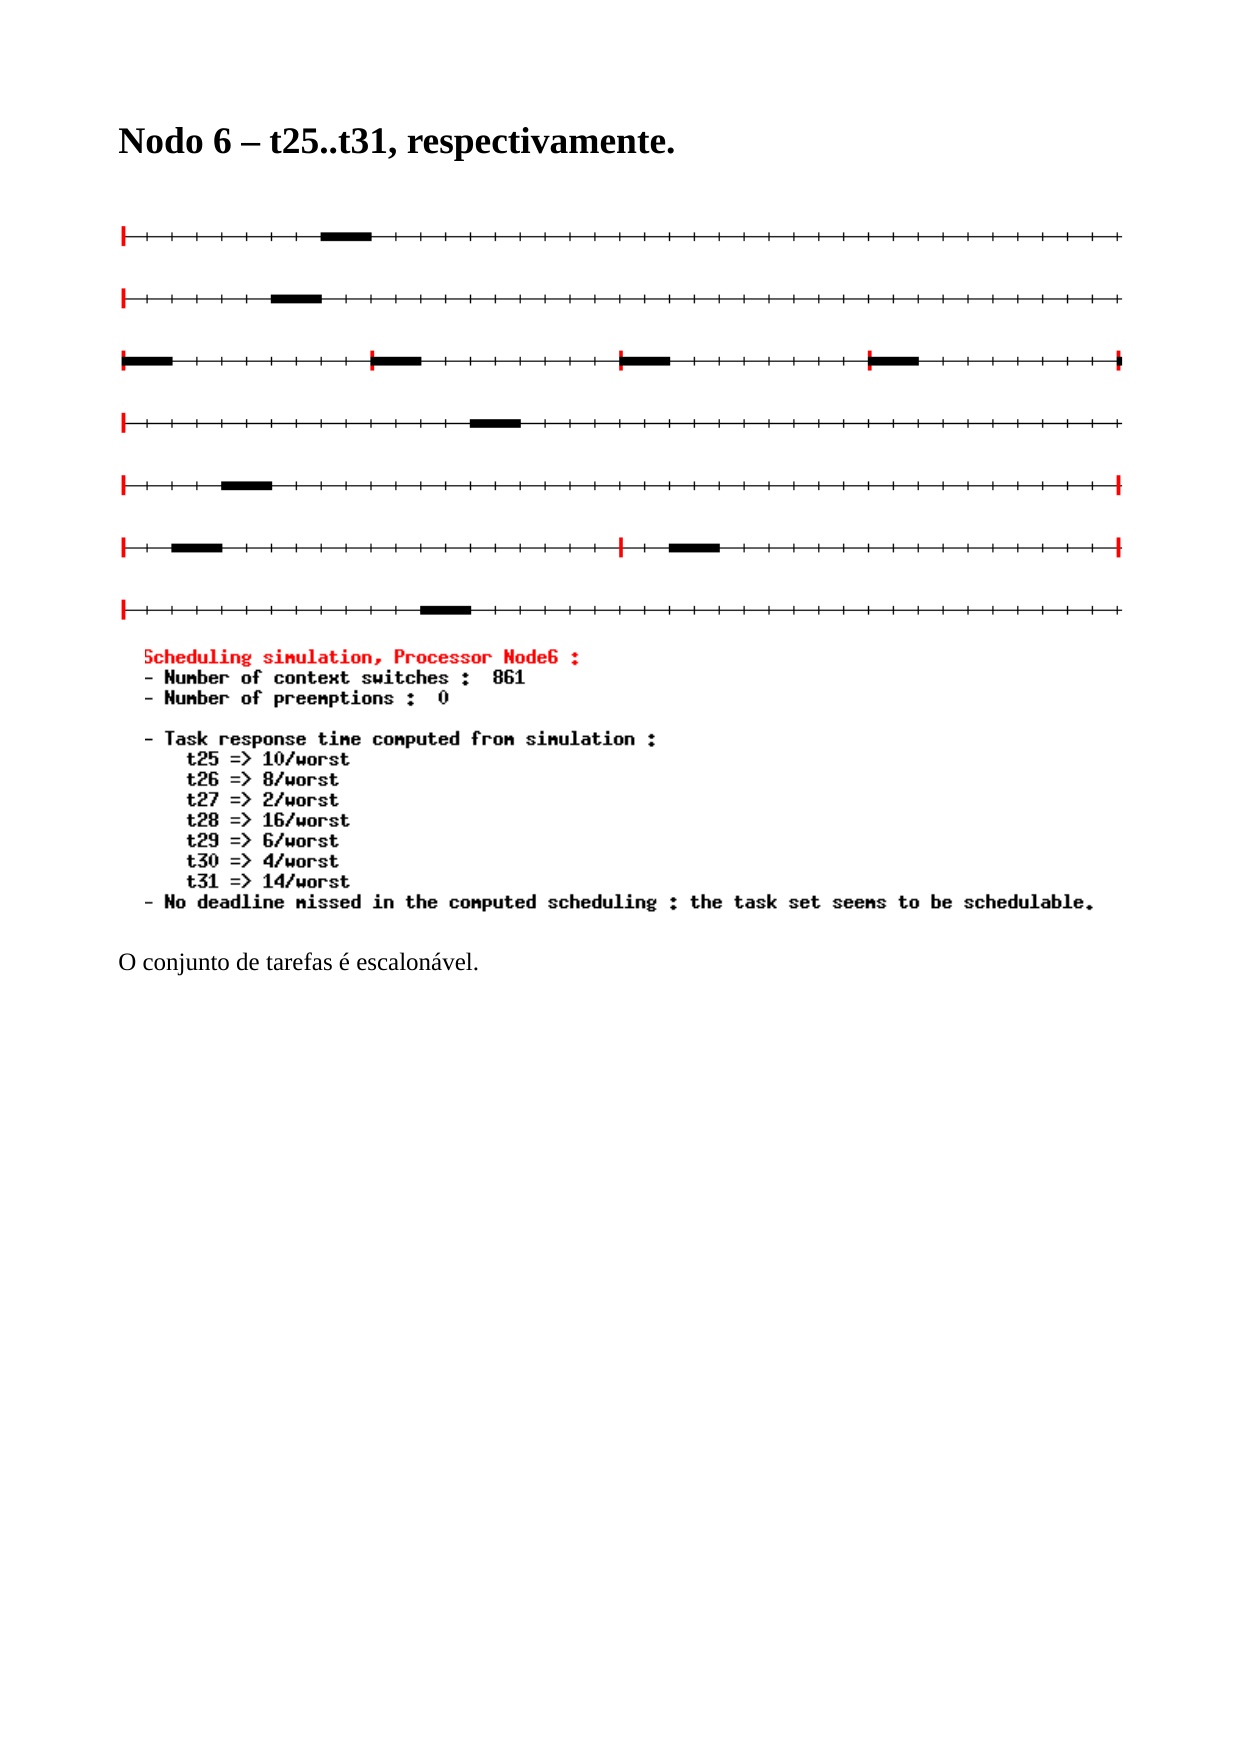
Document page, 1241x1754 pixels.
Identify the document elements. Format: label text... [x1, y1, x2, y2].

text O conjunto de tarefas é escalonável. [118, 947, 1122, 975]
text Nodo 6 – t25..t31, respectivamente. [118, 118, 1122, 161]
picture [145, 649, 1096, 918]
picture [118, 220, 1123, 621]
